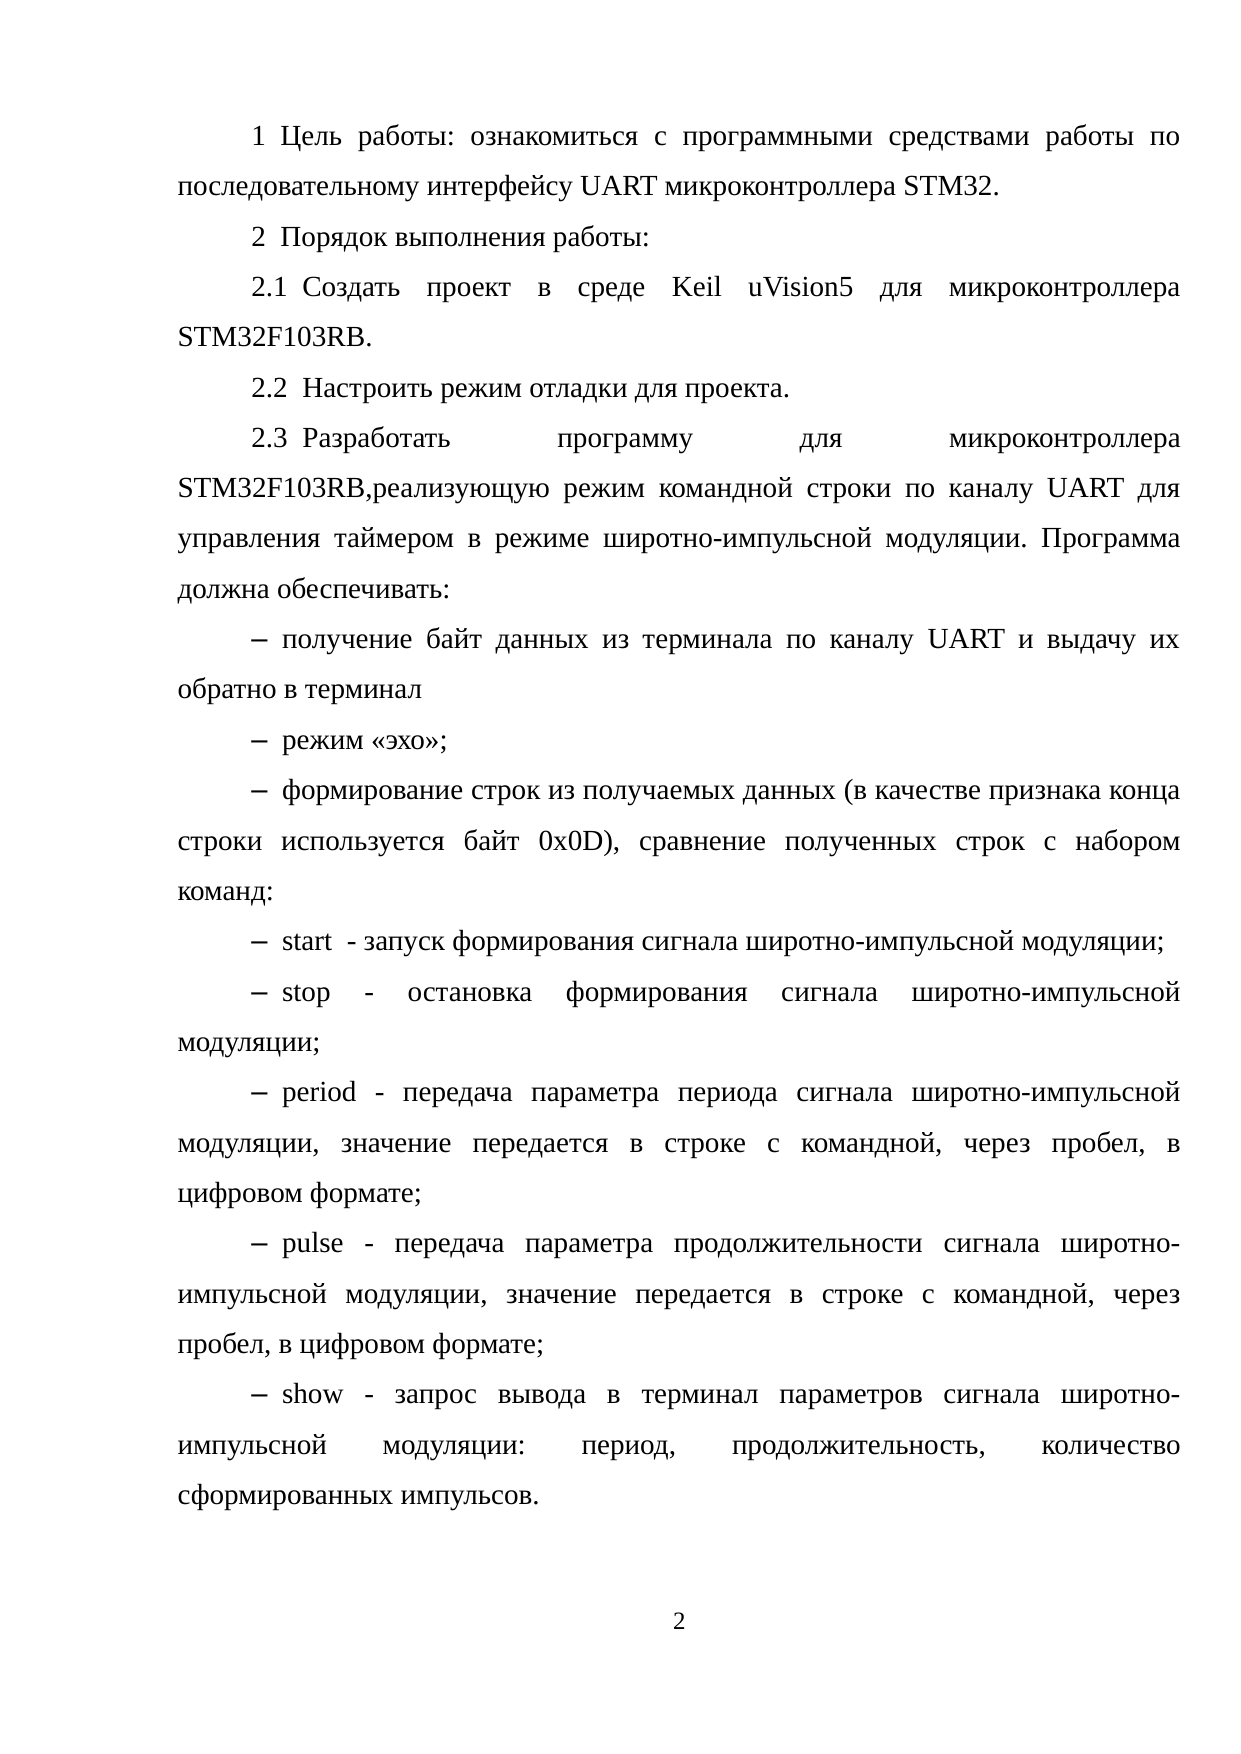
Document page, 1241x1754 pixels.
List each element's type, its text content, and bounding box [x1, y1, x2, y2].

list режим «эхо»; [177, 722, 1181, 756]
list pulse - передача параметра продолжительности сигнала широтно-импульсной модуляции, значение передается в строке с командной, через пробел, в цифровом формате; [177, 1226, 1181, 1360]
list show - запрос вывода в терминал параметров сигнала широтно-импульсной модуляции: период, продолжительность, количество сформированных импульсов. [177, 1377, 1181, 1511]
list получение байт данных из терминала по каналу UART и выдачу их обратно в терминал [177, 621, 1181, 705]
list Порядок выполнения работы: [177, 219, 1181, 252]
list формирование строк из получаемых данных (в качестве признака конца строки используется байт 0x0D), сравнение полученных строк с набором команд: [177, 772, 1181, 907]
list stop - остановка формирования сигнала широтно-импульсной модуляции; [177, 974, 1181, 1058]
list Разработать программу для микроконтроллера STM32F103RB,реализующую режим командной строки по каналу UART для управления таймером в режиме широтно-импульсной модуляции. Программа должна обеспечивать: [177, 420, 1181, 604]
list Цель работы: ознакомиться с программными средствами работы по последовательному интерфейсу UART микроконтроллера STM32. [177, 118, 1181, 202]
list Настроить режим отладки для проекта. [177, 370, 1181, 403]
list Создать проект в среде Keil uVision5 для микроконтроллера STM32F103RB. [177, 269, 1181, 353]
list period - передача параметра периода сигнала широтно-импульсной модуляции, значение передается в строке с командной, через пробел, в цифровом формате; [177, 1074, 1181, 1209]
list start - запуск формирования сигнала широтно-импульсной модуляции; [177, 923, 1181, 957]
